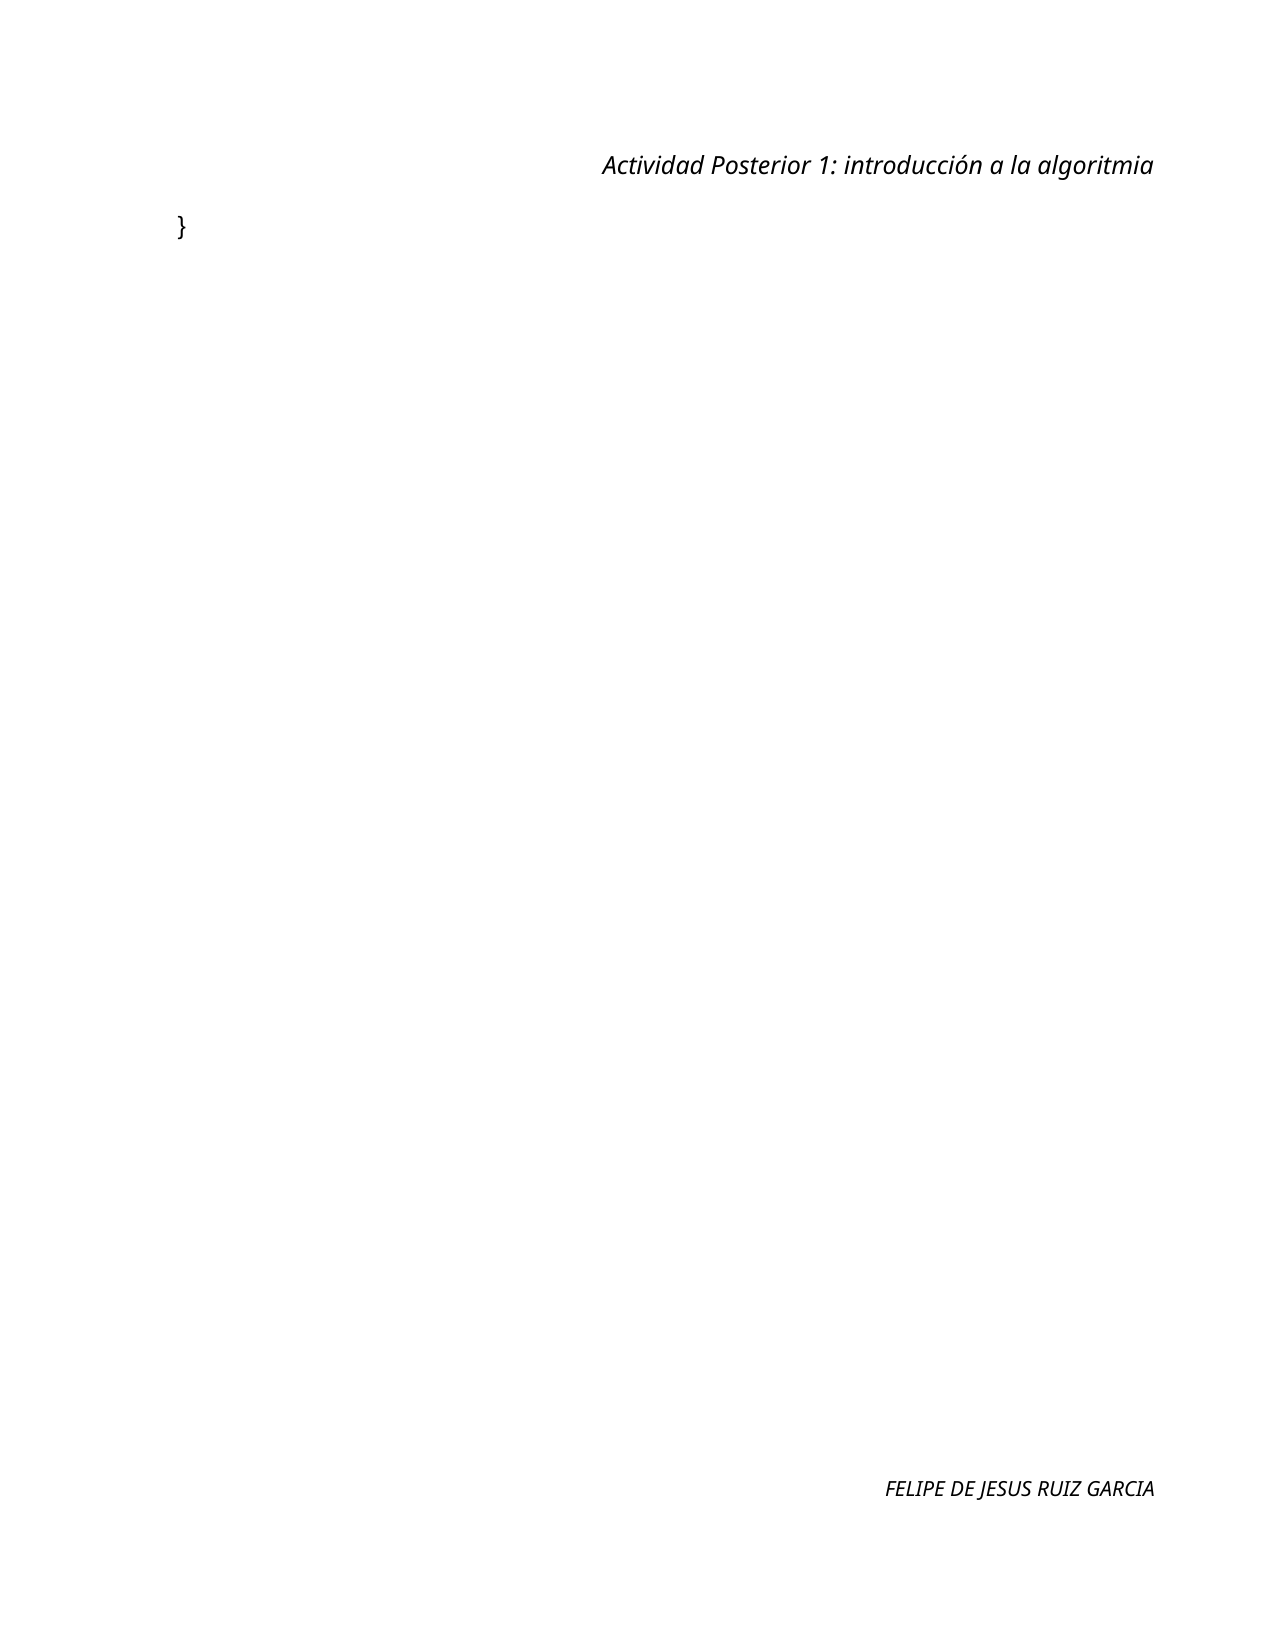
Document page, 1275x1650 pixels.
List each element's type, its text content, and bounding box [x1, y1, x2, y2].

text } [177, 211, 1157, 240]
